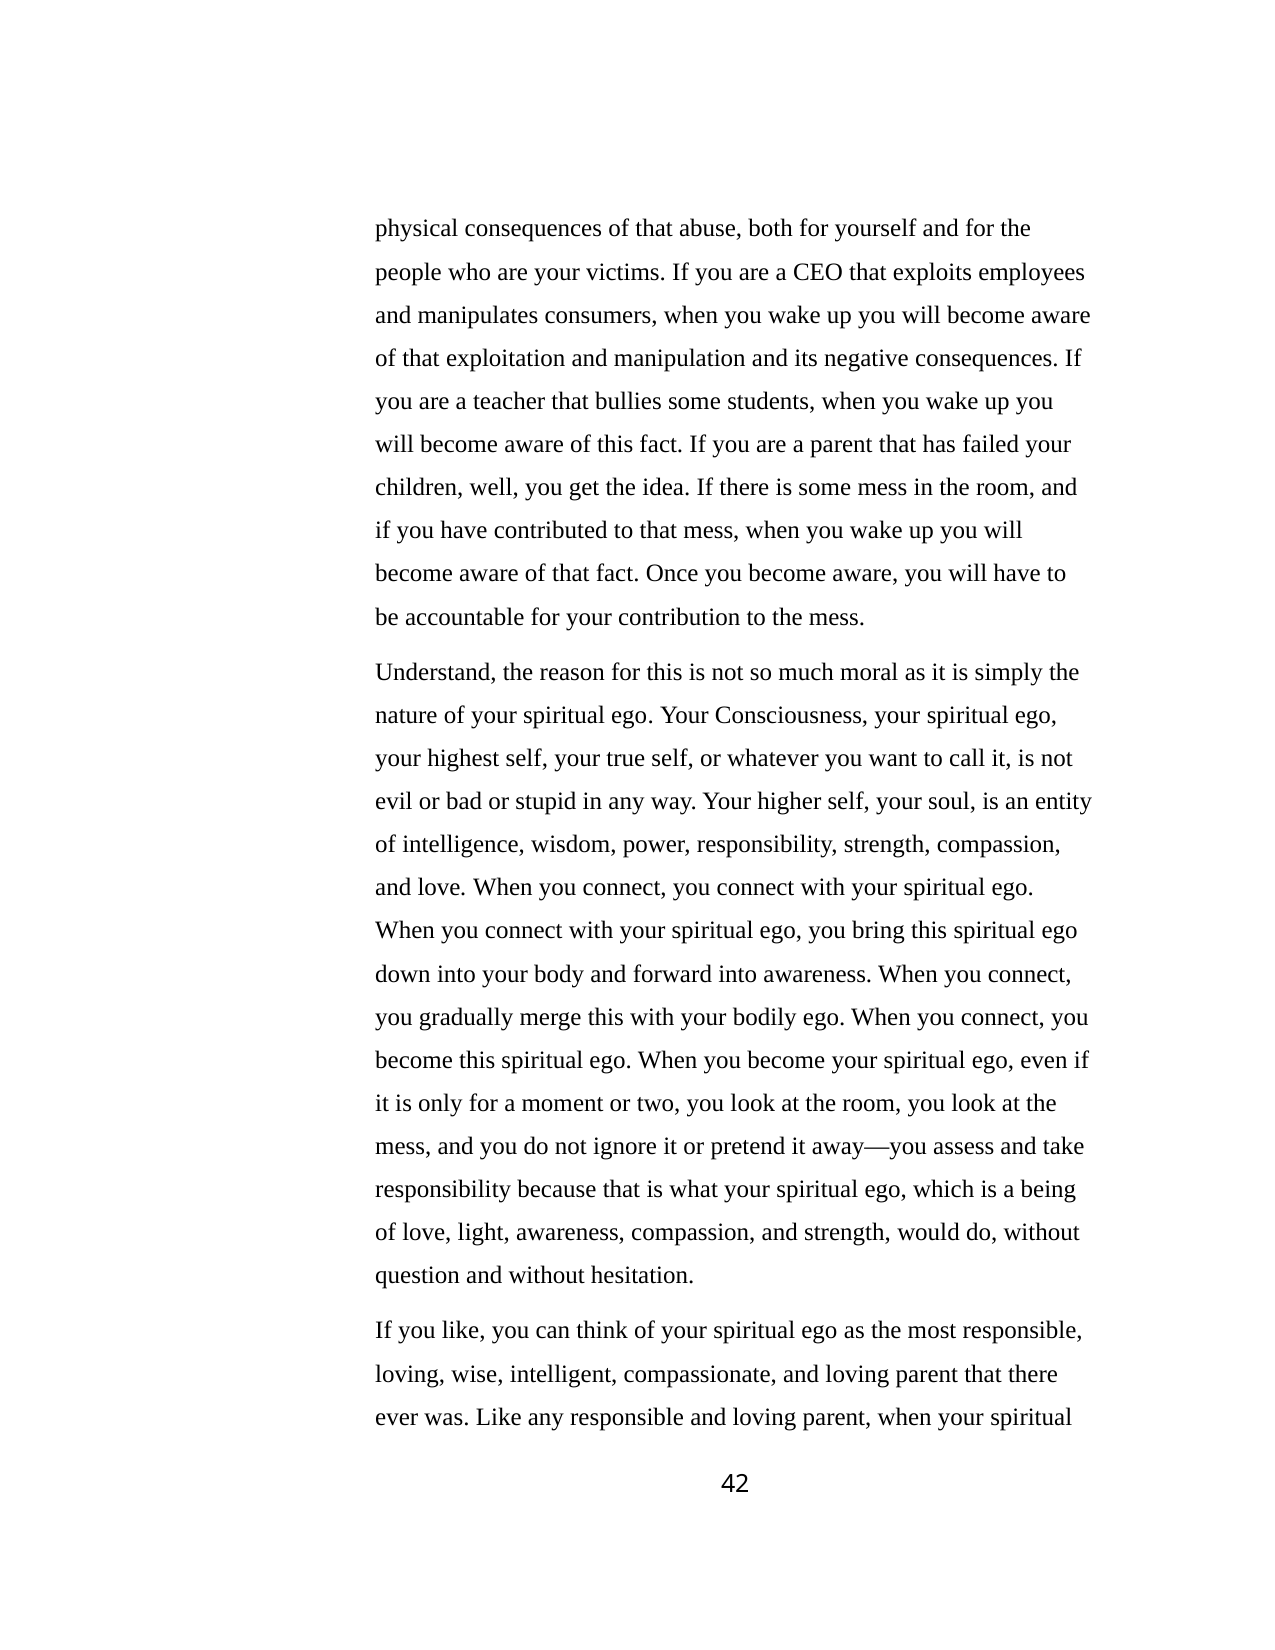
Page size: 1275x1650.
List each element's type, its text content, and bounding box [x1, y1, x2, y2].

text Understand, the reason for this is not so much moral as it is simply the nature of your spiritual ego. Your Consciousness, your spiritual ego, your highest self, your true self, or whatever you want to call it, is not evil or bad or stupid in any way. Your higher self, your soul, is an entity of intelligence, wisdom, power, responsibility, strength, compassion, and love. When you connect, you connect with your spiritual ego. When you connect with your spiritual ego, you bring this spiritual ego down into your body and forward into awareness. When you connect, you gradually merge this with your bodily ego. When you connect, you become this spiritual ego. When you become your spiritual ego, even if it is only for a moment or two, you look at the room, you look at the mess, and you do not ignore it or pretend it away—you assess and take responsibility because that is what your spiritual ego, which is a being of love, light, awareness, compassion, and strength, would do, without question and without hesitation. [375, 657, 1095, 1289]
text physical consequences of that abuse, both for yourself and for the people who are your victims. If you are a CEO that exploits employees and manipulates consumers, when you wake up you will become aware of that exploitation and manipulation and its negative consequences. If you are a teacher that bullies some students, when you wake up you will become aware of this fact. If you are a parent that has failed your children, well, you get the idea. If there is some mess in the room, and if you have contributed to that mess, when you wake up you will become aware of that fact. Once you become aware, you will have to be accountable for your contribution to the mess. [375, 213, 1095, 630]
text If you like, you can think of your spiritual ego as the most responsible, loving, wise, intelligent, compassionate, and loving parent that there ever was. Like any responsible and loving parent, when your spiritual [375, 1316, 1095, 1431]
